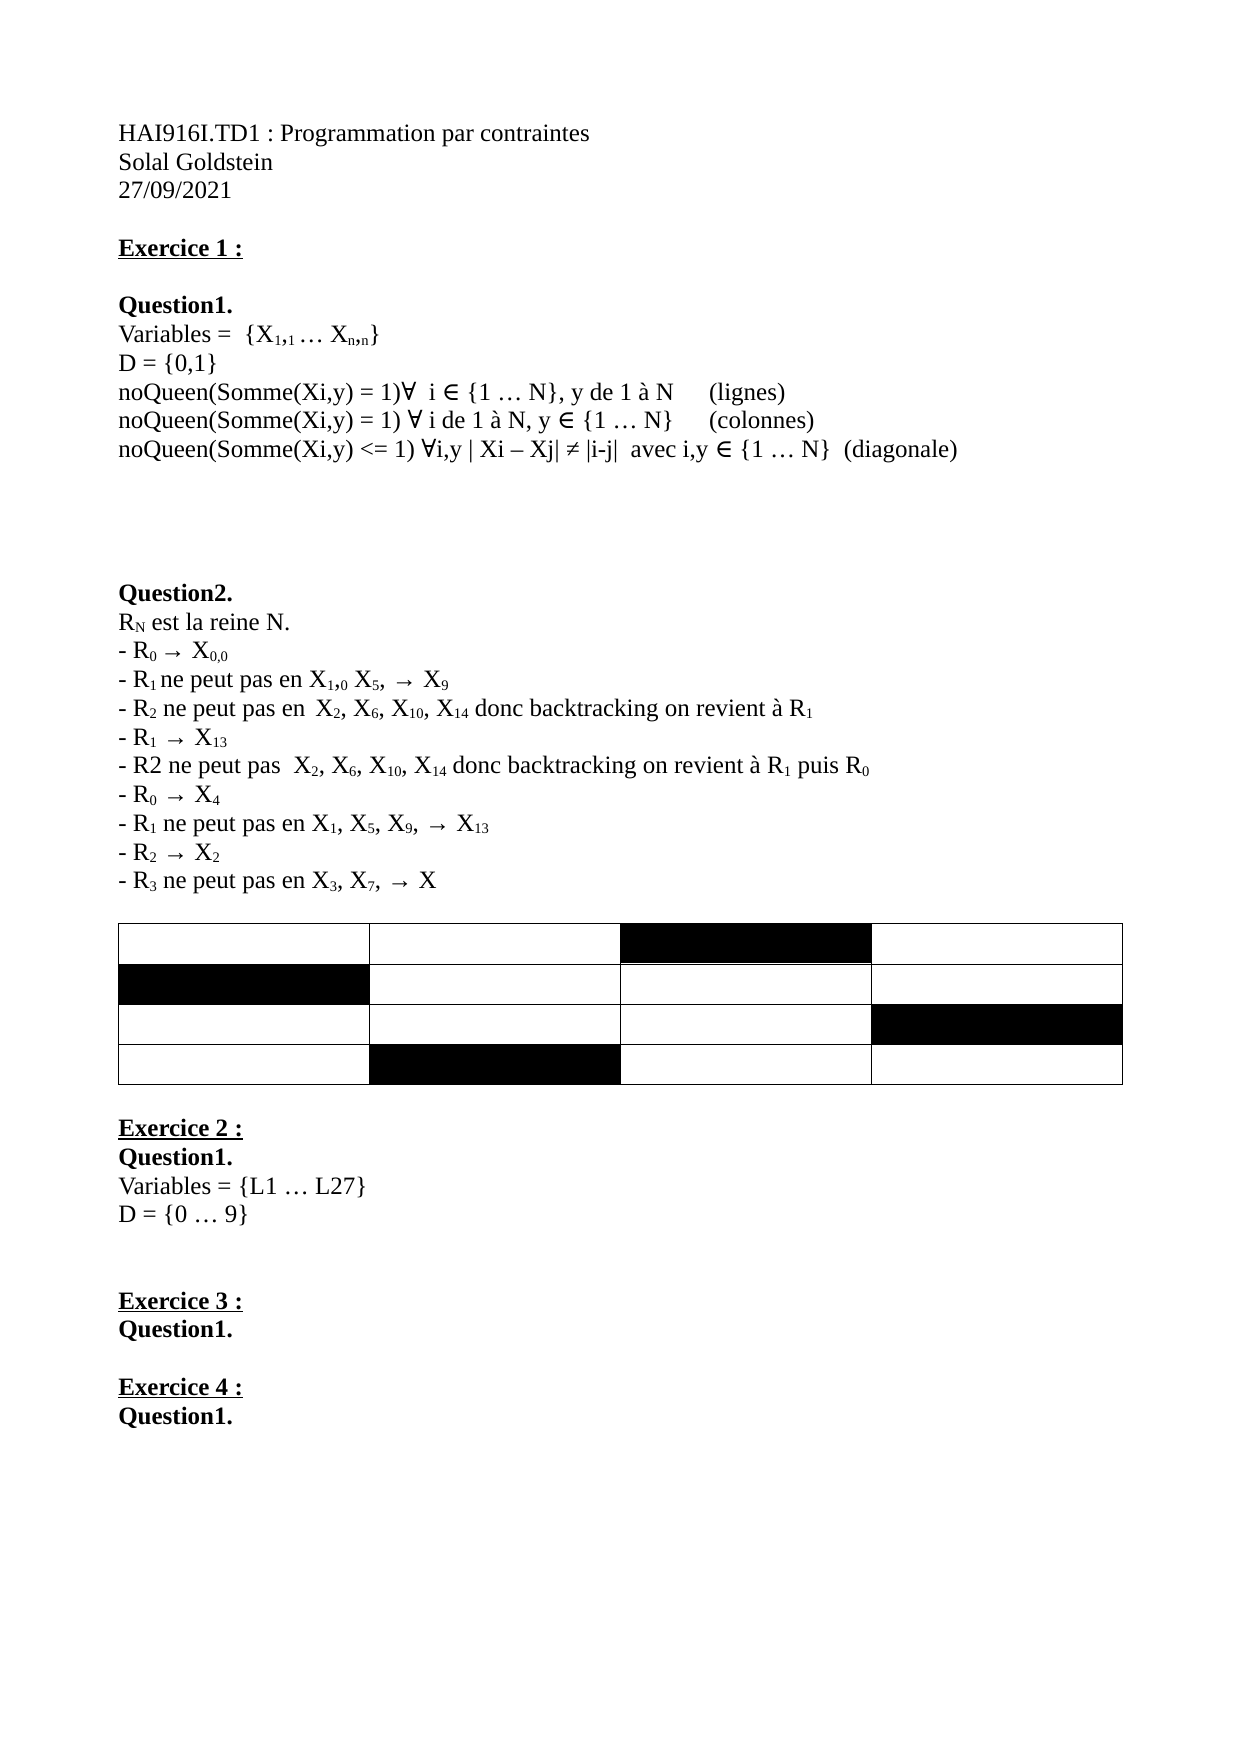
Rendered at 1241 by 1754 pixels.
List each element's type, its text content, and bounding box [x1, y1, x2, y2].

table_header [872, 924, 1122, 963]
text noQueen(Somme(Xi,y) <= 1) ∀i,y | Xi – Xj| ≠ |i-j| avec i,y ∈ {1 … N} (diagonale) [118, 434, 1122, 463]
text D = {0 … 9} [118, 1199, 1122, 1228]
text Variables = {X1,1 … Xn,n} [118, 319, 1122, 348]
table_cell [621, 1005, 871, 1044]
table_cell [621, 965, 871, 1004]
text Exercice 4 : [118, 1372, 1122, 1401]
text 27/09/2021 [118, 176, 1122, 204]
text - R2 ne peut pas en X2, X6, X10, X14 donc backtracking on revient à R1 [118, 693, 1122, 722]
text HAI916I.TD1 : Programmation par contraintes [118, 118, 1122, 147]
text Solal Goldstein [118, 147, 1122, 176]
text D = {0,1} [118, 348, 1122, 377]
table_header [621, 924, 871, 963]
table_cell [119, 1005, 369, 1044]
text Question1. [118, 1314, 1122, 1343]
text Question2. [118, 578, 1122, 607]
text RN est la reine N. [118, 607, 1122, 636]
text noQueen(Somme(Xi,y) = 1) ∀ i de 1 à N, y ∈ {1 … N} (colonnes) [118, 406, 1122, 434]
table_cell [370, 1005, 620, 1044]
table_header [119, 924, 369, 963]
text - R1 ne peut pas en X1, X5, X9, → X13 [118, 808, 1122, 837]
text Question1. [118, 1401, 1122, 1429]
table_header [370, 924, 620, 963]
text - R0 → X4 [118, 779, 1122, 808]
text - R3 ne peut pas en X3, X7, → X [118, 866, 1122, 894]
text - R1 ne peut pas en X1,0 X5, → X9 [118, 664, 1122, 693]
text Question1. [118, 1142, 1122, 1171]
text Exercice 2 : [118, 1113, 1122, 1142]
text Exercice 3 : [118, 1286, 1122, 1314]
text Variables = {L1 … L27} [118, 1171, 1122, 1199]
text Question1. [118, 291, 1122, 319]
table_cell [872, 1045, 1122, 1084]
table_cell [119, 965, 369, 1004]
text - R2 ne peut pas X2, X6, X10, X14 donc backtracking on revient à R1 puis R0 [118, 751, 1122, 779]
table_cell [370, 965, 620, 1004]
table_cell [872, 1005, 1122, 1044]
text noQueen(Somme(Xi,y) = 1)∀ i ∈ {1 … N}, y de 1 à N (lignes) [118, 377, 1122, 406]
table_cell [370, 1045, 620, 1084]
text - R1 → X13 [118, 722, 1122, 751]
table_cell [872, 965, 1122, 1004]
text - R2 → X2 [118, 837, 1122, 866]
table_cell [621, 1045, 871, 1084]
text - R0 → X0,0 [118, 636, 1122, 664]
table_cell [119, 1045, 369, 1084]
text Exercice 1 : [118, 233, 1122, 262]
